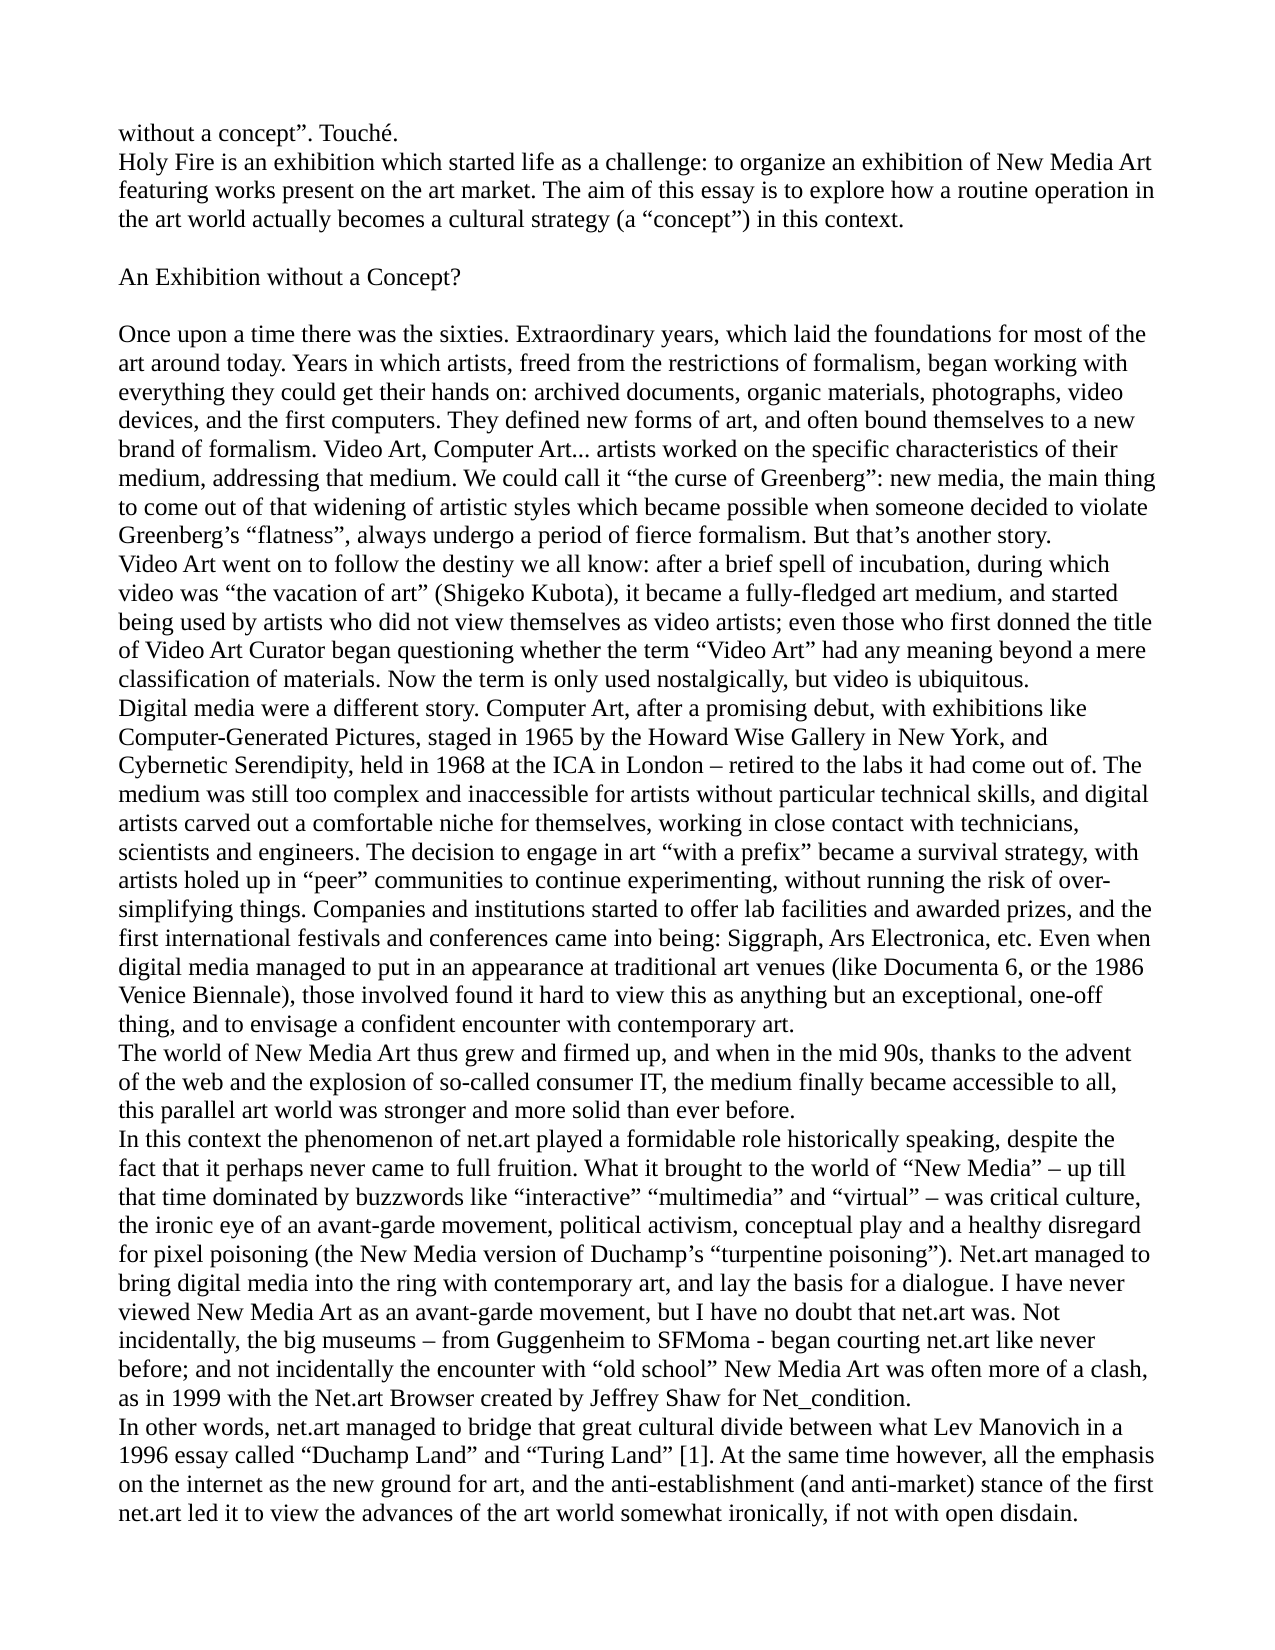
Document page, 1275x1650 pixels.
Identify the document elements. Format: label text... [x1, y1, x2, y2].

text The world of New Media Art thus grew and firmed up, and when in the mid 90s, thanks to the advent of the web and the explosion of so-called consumer IT, the medium finally became accessible to all, this parallel art world was stronger and more solid than ever before. [118, 1038, 1157, 1124]
text Digital media were a different story. Computer Art, after a promising debut, with exhibitions like Computer-Generated Pictures, staged in 1965 by the Howard Wise Gallery in New York, and Cybernetic Serendipity, held in 1968 at the ICA in London – retired to the labs it had come out of. The medium was still too complex and inaccessible for artists without particular technical skills, and digital artists carved out a comfortable niche for themselves, working in close contact with technicians, scientists and engineers. The decision to engage in art “with a prefix” became a survival strategy, with artists holed up in “peer” communities to continue experimenting, without running the risk of over-simplifying things. Companies and institutions started to offer lab facilities and awarded prizes, and the first international festivals and conferences came into being: Siggraph, Ars Electronica, etc. Even when digital media managed to put in an appearance at traditional art venues (like Documenta 6, or the 1986 Venice Biennale), those involved found it hard to view this as anything but an exceptional, one-off thing, and to envisage a confident encounter with contemporary art. [118, 693, 1157, 1038]
text An Exhibition without a Concept? [118, 262, 1157, 291]
text Video Art went on to follow the destiny we all know: after a brief spell of incubation, during which video was “the vacation of art” (Shigeko Kubota), it became a fully-fledged art medium, and started being used by artists who did not view themselves as video artists; even those who first donned the title of Video Art Curator began questioning whether the term “Video Art” had any meaning beyond a mere classification of materials. Now the term is only used nostalgically, but video is ubiquitous. [118, 549, 1157, 693]
text In this context the phenomenon of net.art played a formidable role historically speaking, despite the fact that it perhaps never came to full fruition. What it brought to the world of “New Media” – up till that time dominated by buzzwords like “interactive” “multimedia” and “virtual” – was critical culture, the ironic eye of an avant-garde movement, political activism, conceptual play and a healthy disregard for pixel poisoning (the New Media version of Duchamp’s “turpentine poisoning”). Net.art managed to bring digital media into the ring with contemporary art, and lay the basis for a dialogue. I have never viewed New Media Art as an avant-garde movement, but I have no doubt that net.art was. Not incidentally, the big museums – from Guggenheim to SFMoma - began courting net.art like never before; and not incidentally the encounter with “old school” New Media Art was often more of a clash, as in 1999 with the Net.art Browser created by Jeffrey Shaw for Net_condition. [118, 1124, 1157, 1412]
text Holy Fire is an exhibition which started life as a challenge: to organize an exhibition of New Media Art featuring works present on the art market. The aim of this essay is to explore how a routine operation in the art world actually becomes a cultural strategy (a “concept”) in this context. [118, 147, 1157, 233]
text In other words, net.art managed to bridge that great cultural divide between what Lev Manovich in a 1996 essay called “Duchamp Land” and “Turing Land” [1]. At the same time however, all the emphasis on the internet as the new ground for art, and the anti-establishment (and anti-market) stance of the first net.art led it to view the advances of the art world somewhat ironically, if not with open disdain. [118, 1412, 1157, 1527]
text without a concept”. Touché. [118, 118, 1157, 147]
text Once upon a time there was the sixties. Extraordinary years, which laid the foundations for most of the art around today. Years in which artists, freed from the restrictions of formalism, began working with everything they could get their hands on: archived documents, organic materials, photographs, video devices, and the first computers. They defined new forms of art, and often bound themselves to a new brand of formalism. Video Art, Computer Art... artists worked on the specific characteristics of their medium, addressing that medium. We could call it “the curse of Greenberg”: new media, the main thing to come out of that widening of artistic styles which became possible when someone decided to violate Greenberg’s “flatness”, always undergo a period of fierce formalism. But that’s another story. [118, 319, 1157, 549]
